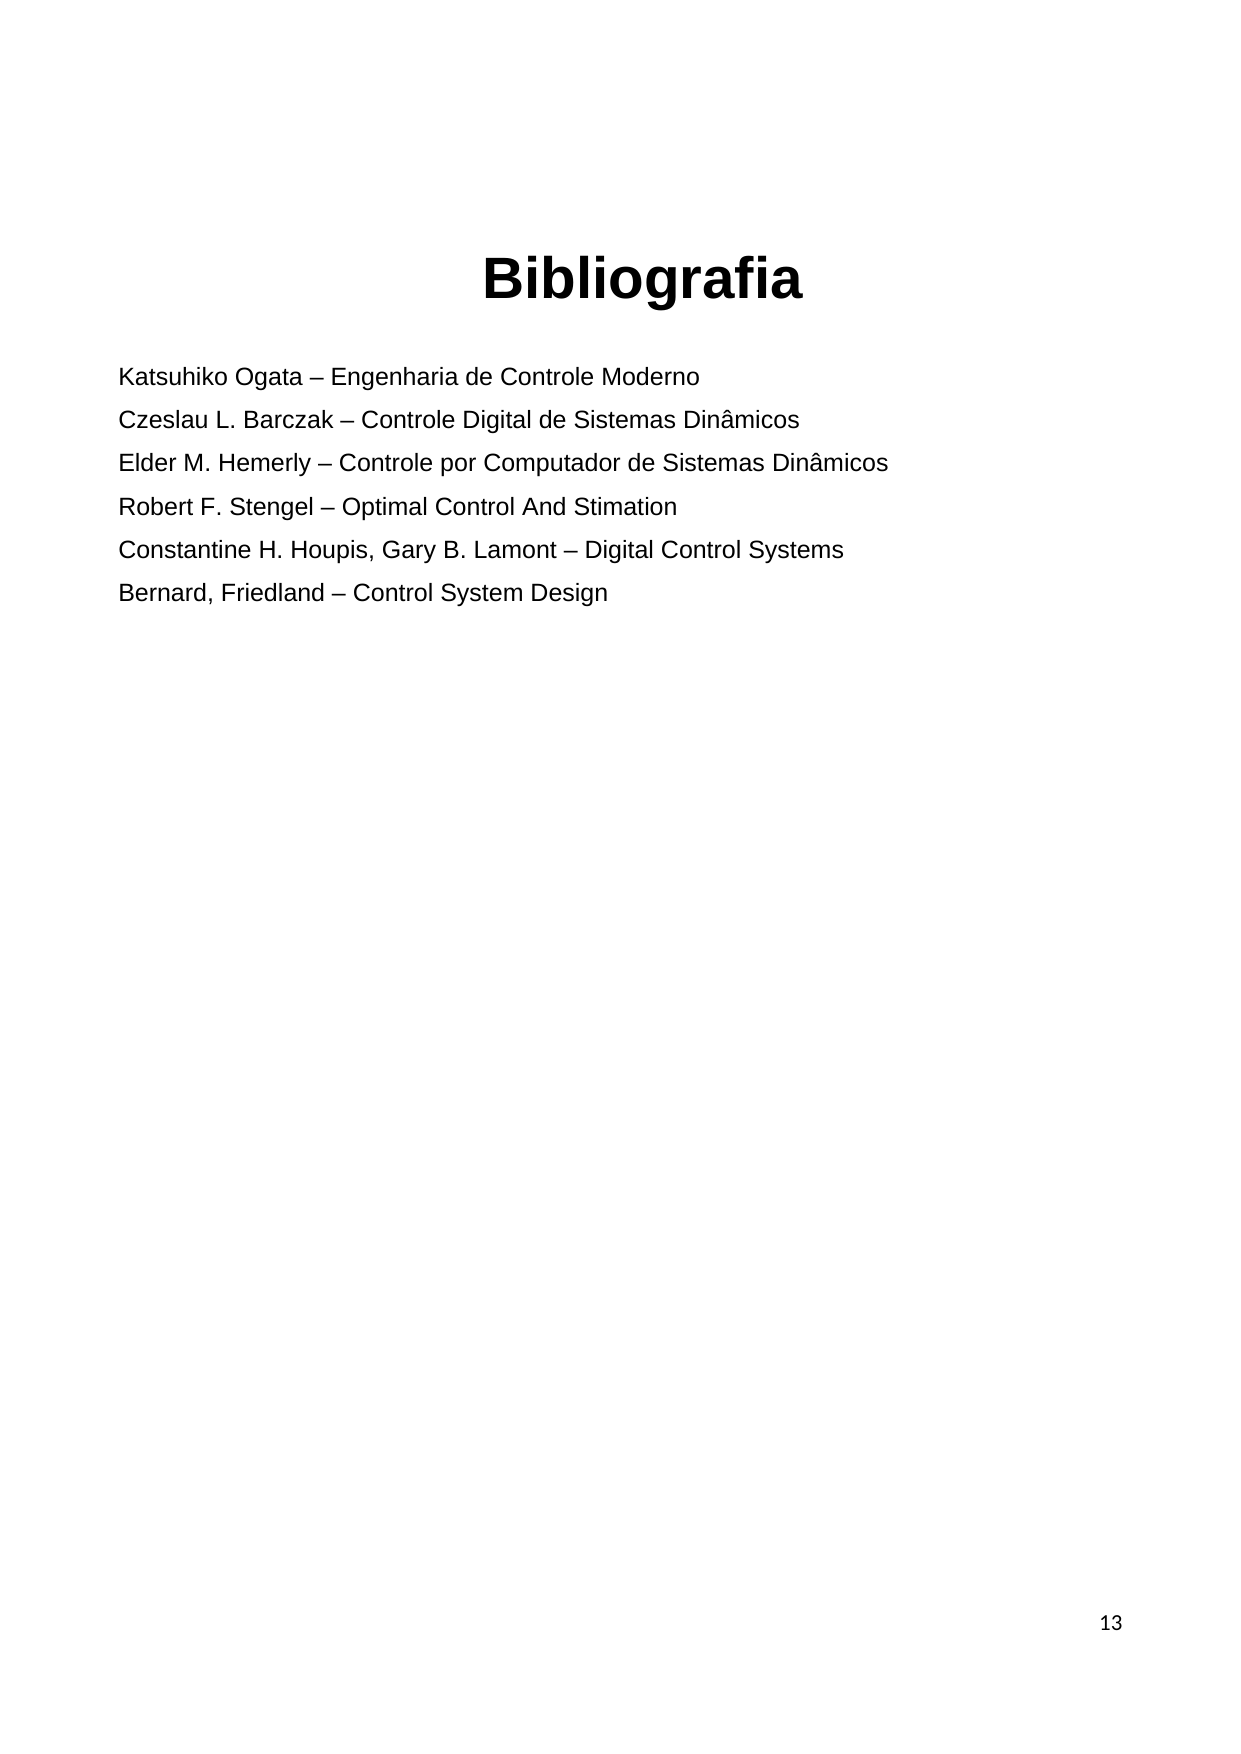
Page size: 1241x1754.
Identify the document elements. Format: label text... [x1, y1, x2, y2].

text Robert F. Stengel – Optimal Control And Stimation [118, 491, 1122, 520]
text Elder M. Hemerly – Controle por Computador de Sistemas Dinâmicos [118, 448, 1122, 477]
title Bibliografia [118, 244, 1122, 311]
text Constantine H. Houpis, Gary B. Lamont – Digital Control Systems [118, 534, 1122, 563]
text Czeslau L. Barczak – Controle Digital de Sistemas Dinâmicos [118, 405, 1122, 434]
text Bernard, Friedland – Control System Design [118, 578, 1122, 606]
text Katsuhiko Ogata – Engenharia de Controle Moderno [118, 362, 1122, 391]
